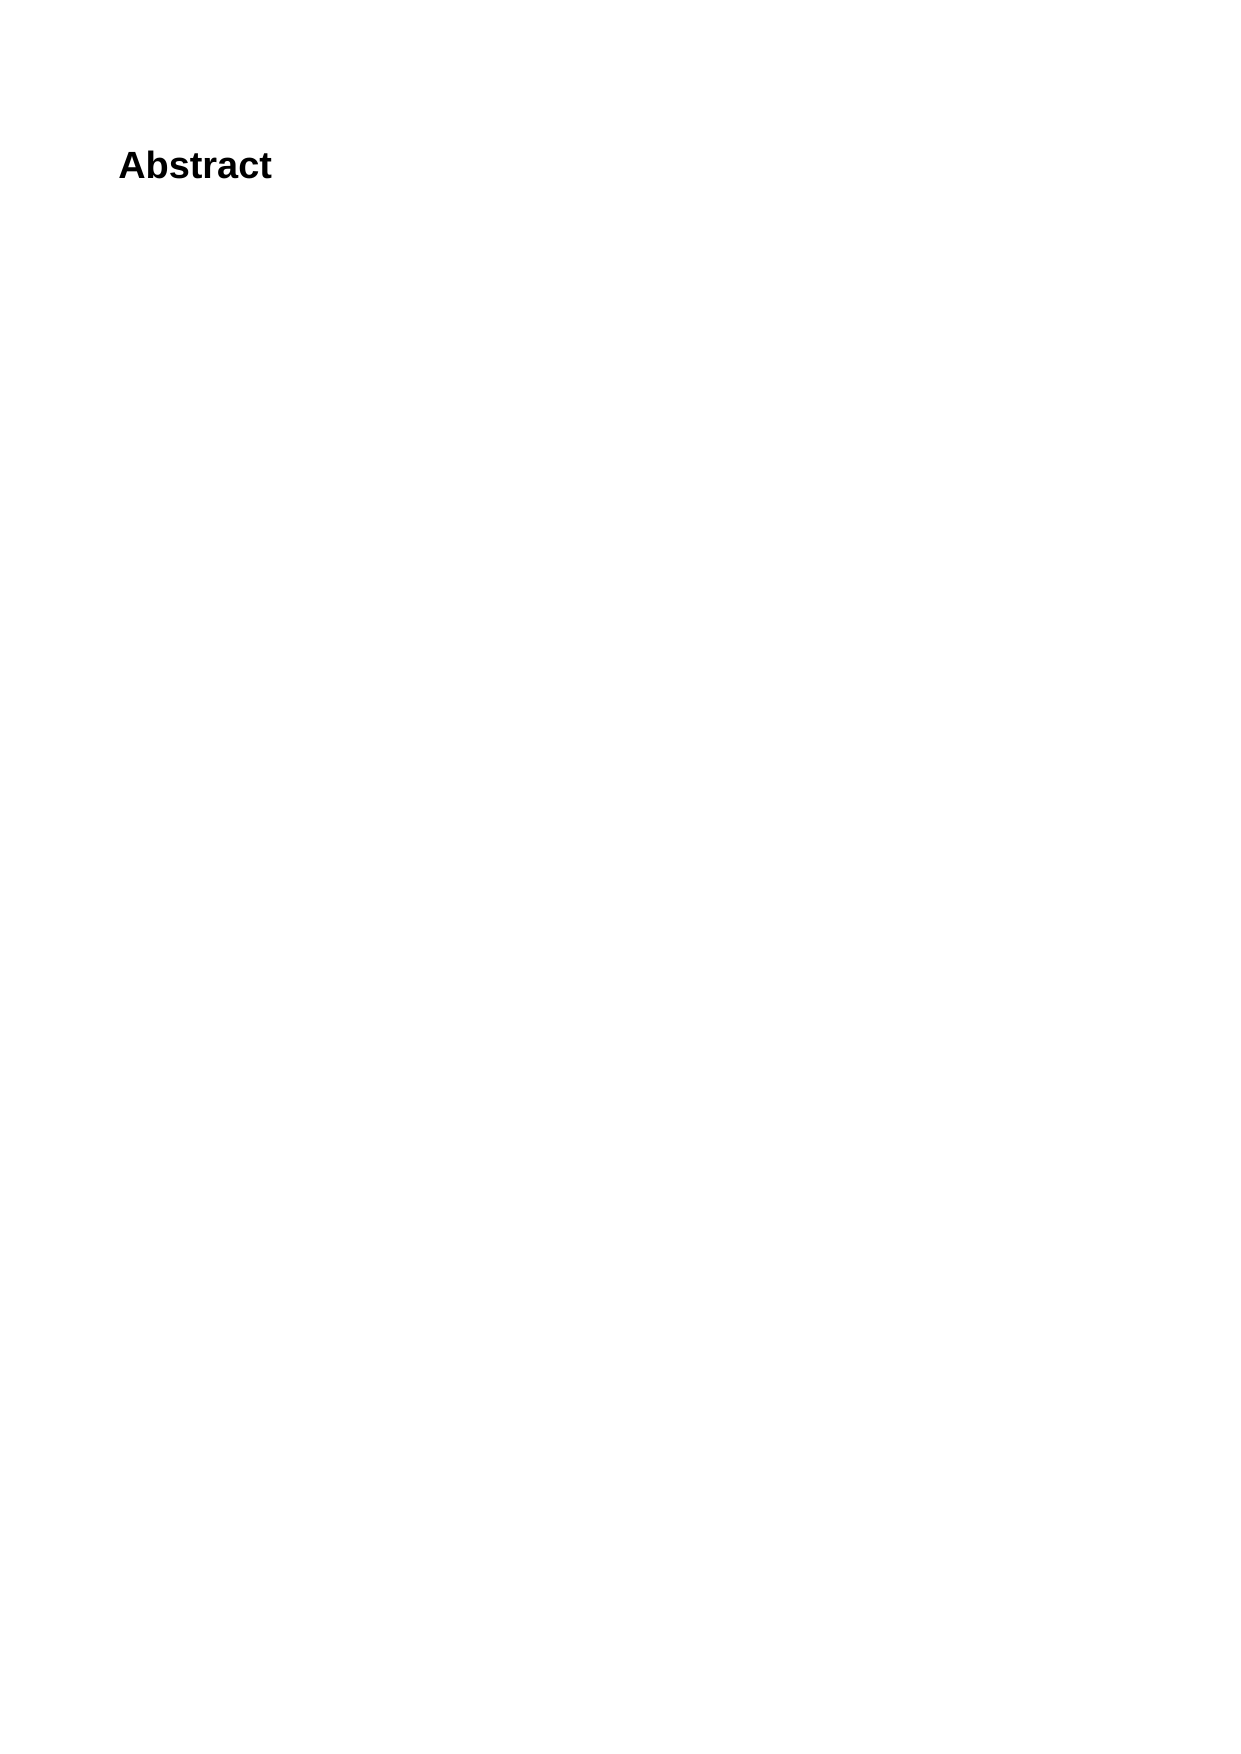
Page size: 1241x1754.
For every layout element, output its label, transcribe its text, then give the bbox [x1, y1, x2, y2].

subtitle Abstract [118, 143, 1122, 187]
